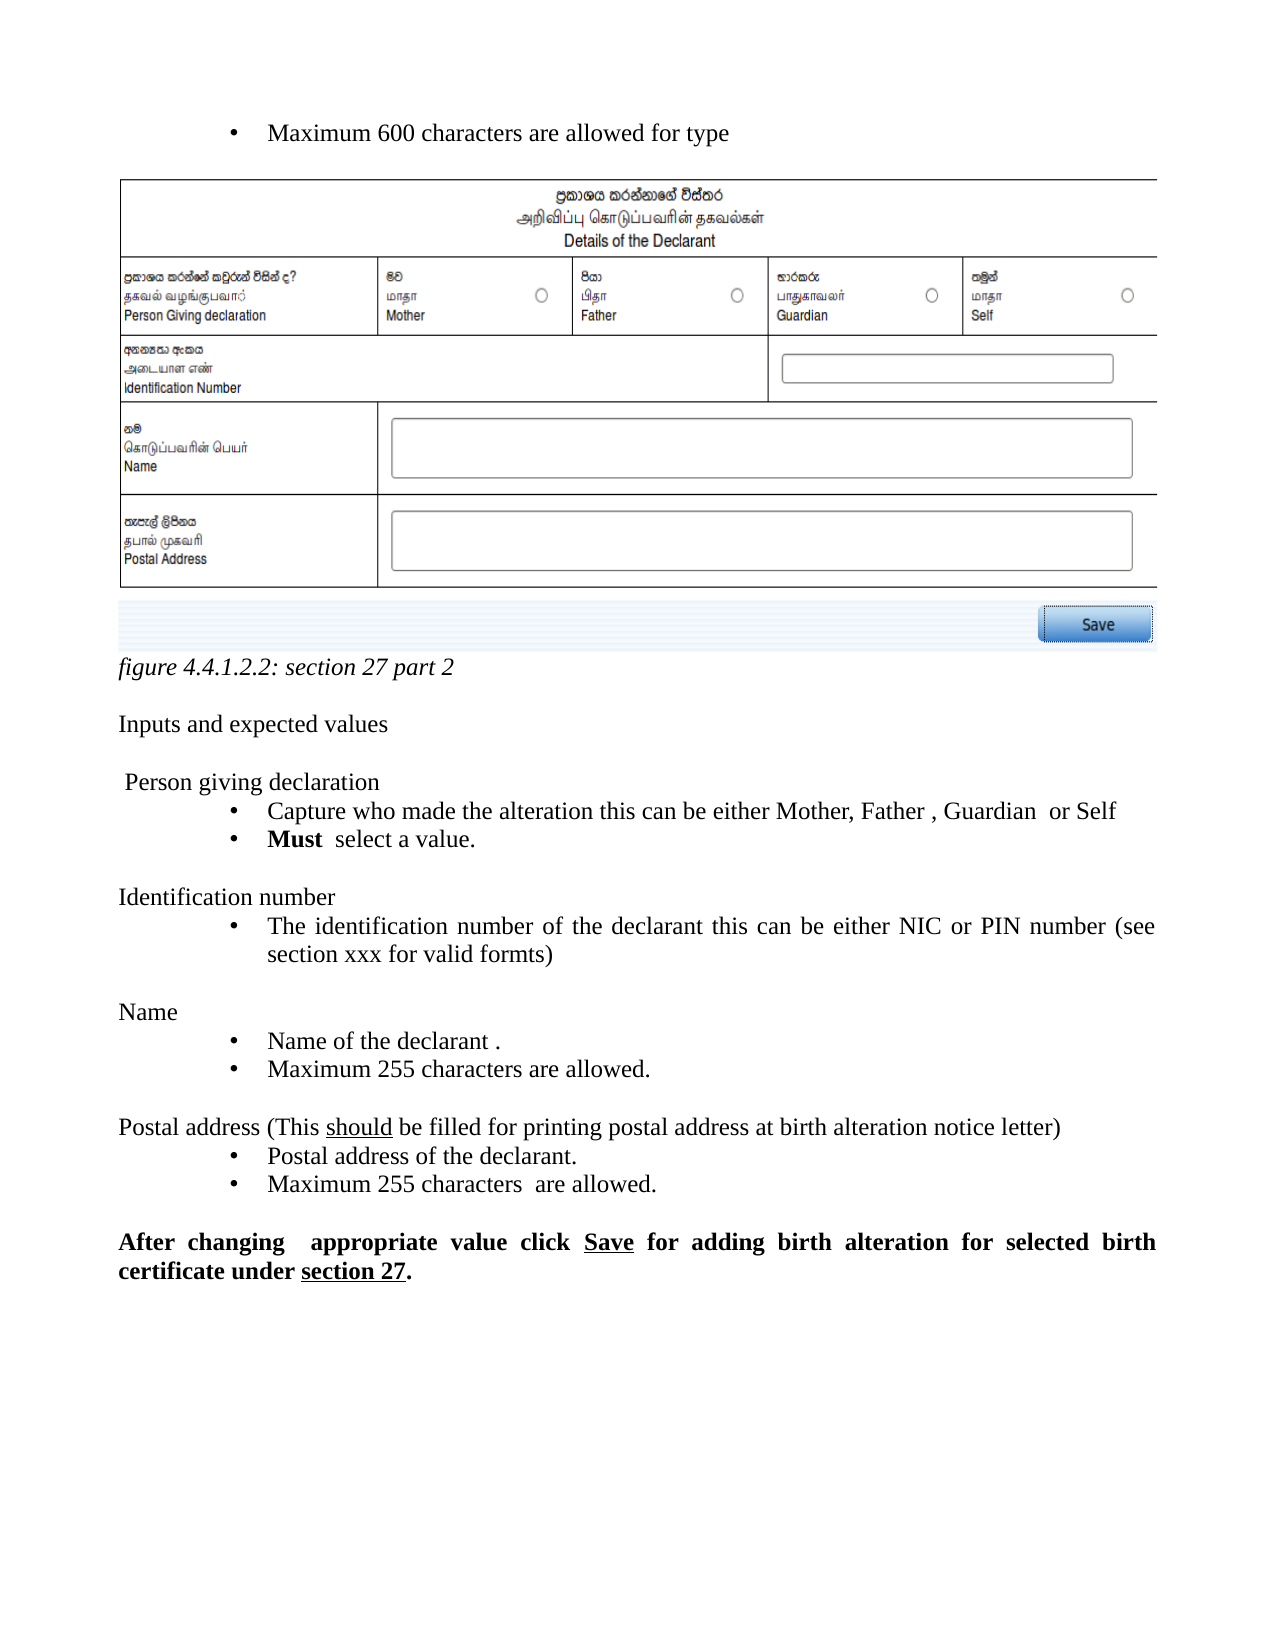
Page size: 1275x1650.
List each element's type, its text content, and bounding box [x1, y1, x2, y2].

list Maximum 255 characters are allowed. [229, 1054, 1157, 1083]
list The identification number of the declarant this can be either NIC or PIN number (see section xxx for valid formts) [229, 911, 1157, 968]
text Identification number [118, 882, 1157, 911]
list Postal address of the declarant. [229, 1141, 1157, 1169]
list Must select a value. [229, 824, 1157, 853]
list Maximum 255 characters are allowed. [229, 1169, 1157, 1198]
picture [118, 159, 1158, 652]
text figure 4.4.1.2.2: section 27 part 2 [118, 652, 1157, 681]
text Person giving declaration [118, 767, 1157, 796]
text Name [118, 997, 1157, 1026]
text Inputs and expected values [118, 709, 1157, 738]
list Name of the declarant . [229, 1026, 1157, 1054]
text After changing appropriate value click Save for adding birth alteration for selected birth certificate under section 27. [118, 1227, 1157, 1284]
text Postal address (This should be filled for printing postal address at birth alteration notice letter) [118, 1112, 1157, 1141]
list Capture who made the alteration this can be either Mother, Father , Guardian or Self [229, 796, 1157, 824]
list Maximum 600 characters are allowed for type [229, 118, 1157, 147]
